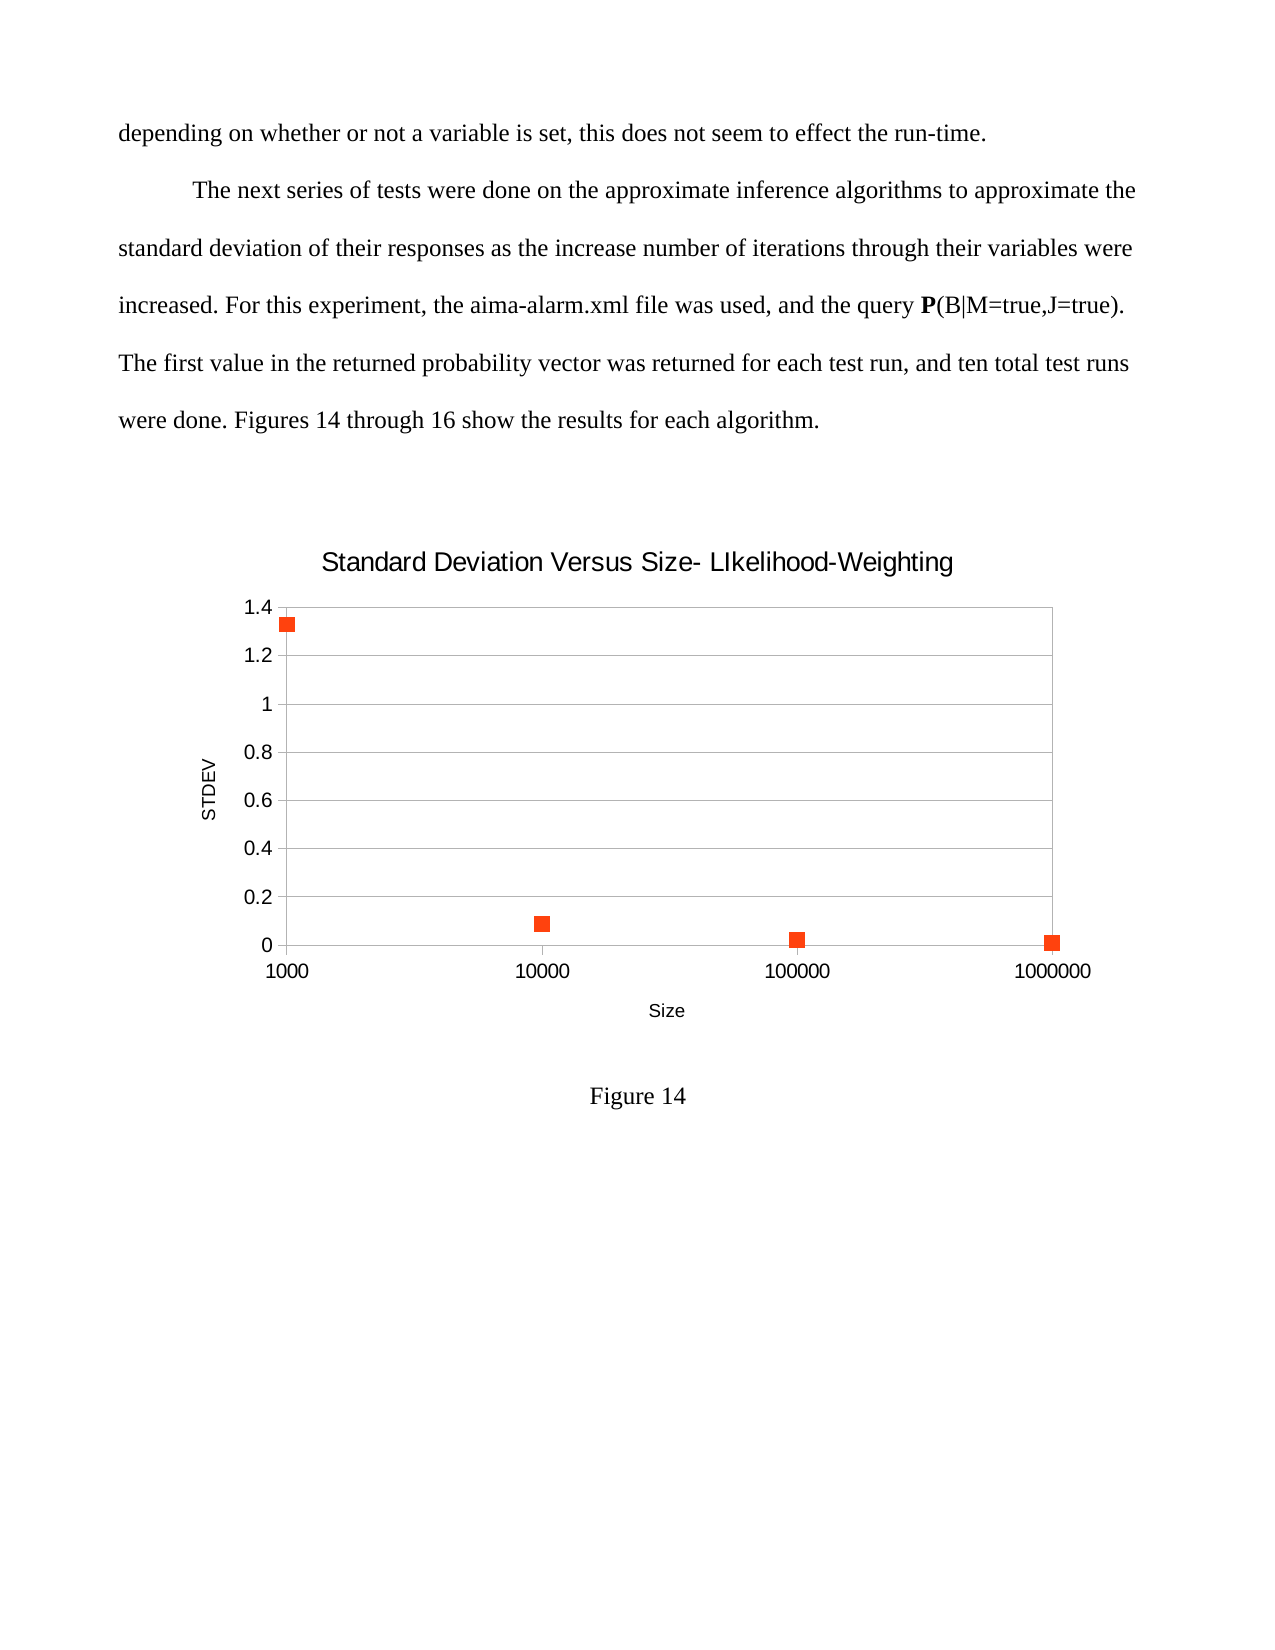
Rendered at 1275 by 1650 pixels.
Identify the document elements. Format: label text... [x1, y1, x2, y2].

text The next series of tests were done on the approximate inference algorithms to approximate the standard deviation of their responses as the increase number of iterations through their variables were increased. For this experiment, the aima-alarm.xml file was used, and the query P(B|M=true,J=true). The first value in the returned probability vector was returned for each test run, and ten total test runs were done. Figures 14 through 16 show the results for each algorithm. [118, 176, 1157, 434]
text depending on whether or not a variable is set, this does not seem to effect the run-time. [118, 118, 1157, 147]
text Figure 14 [118, 521, 1157, 1110]
